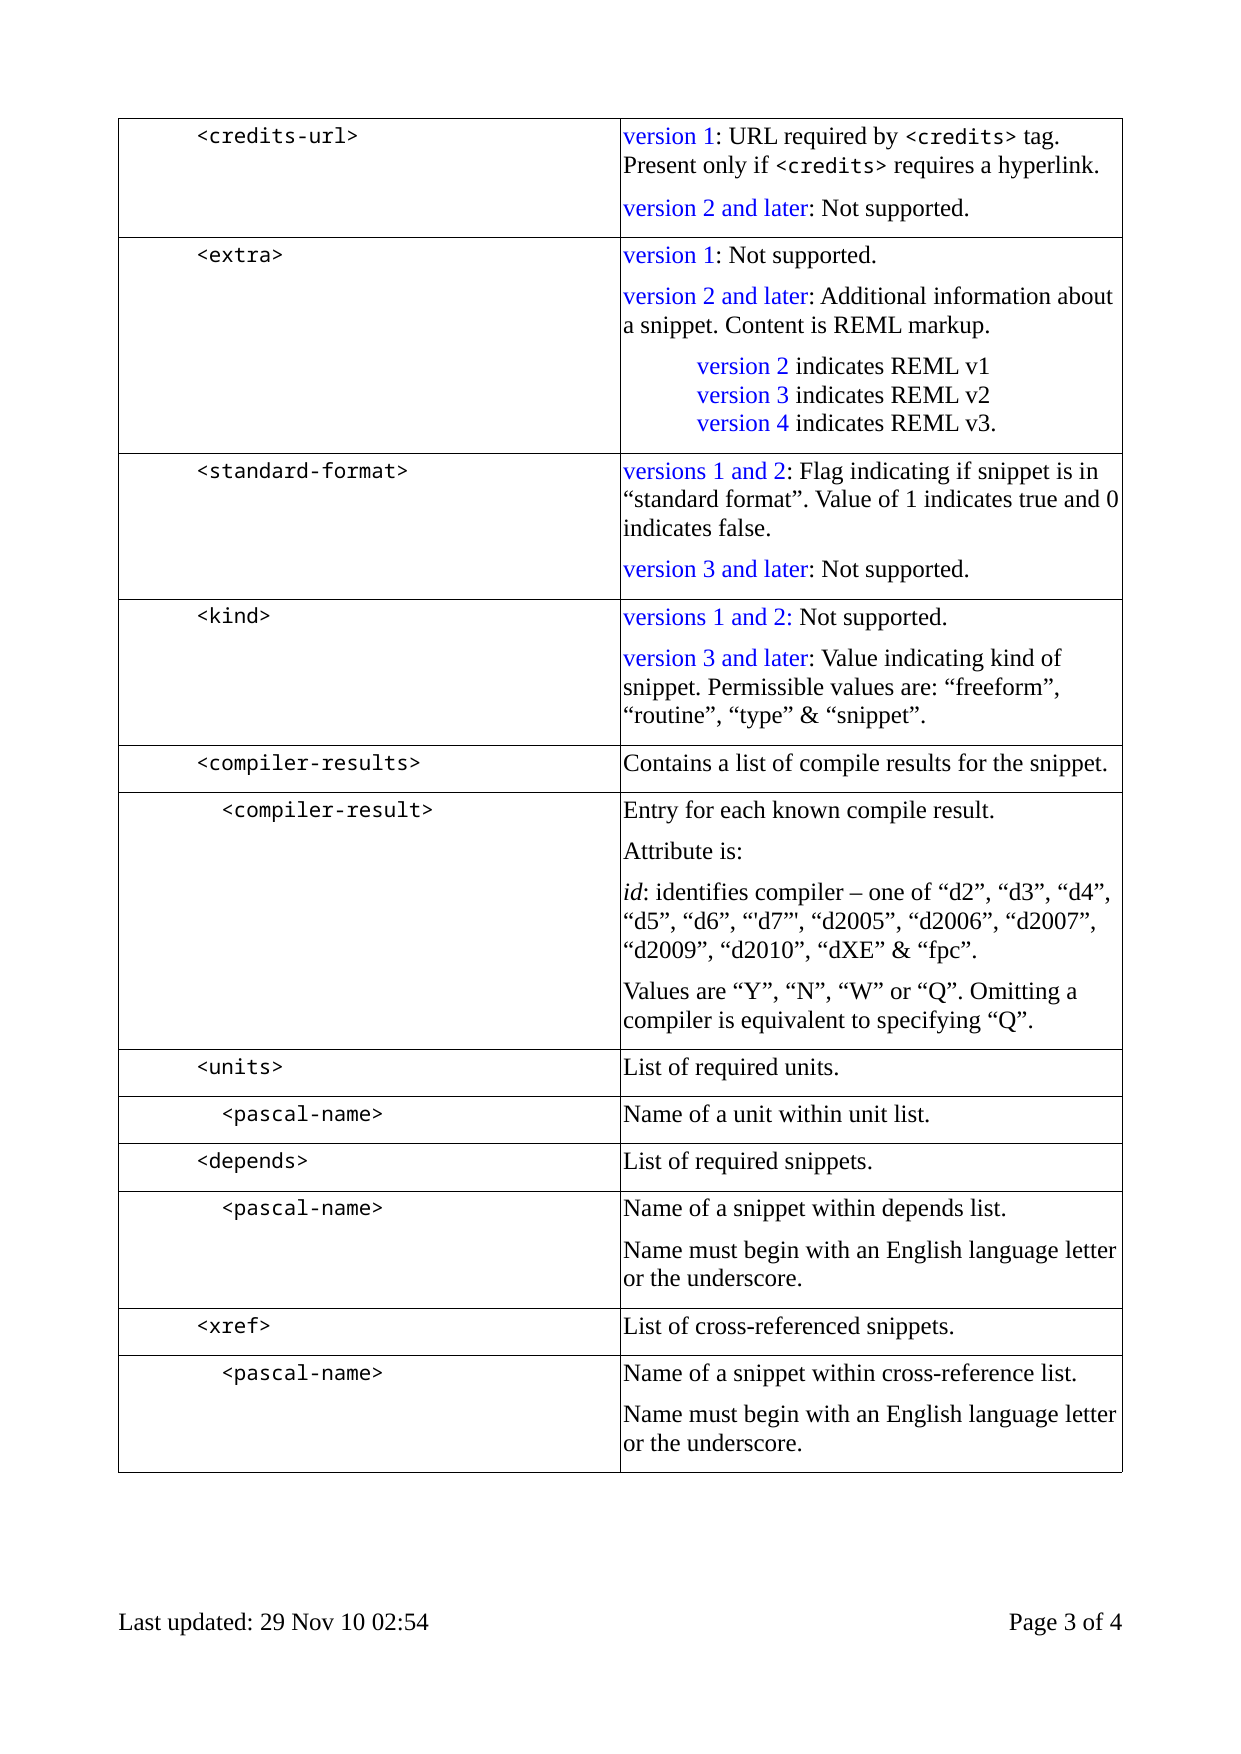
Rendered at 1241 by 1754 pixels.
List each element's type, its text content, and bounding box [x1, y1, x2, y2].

table_cell List of cross-referenced snippets. [621, 1309, 1122, 1355]
table_cell Entry for each known compile result. Attribute is: id: identifies compiler – one of “d2”, “d3”, “d4”, “d5”, “d6”, “'d7”', “d2005”, “d2006”, “d2007”, “d2009”, “d2010”, “dXE” & “fpc”. Values are “Y”, “N”, “W” or “Q”. Omitting a compiler is equivalent to specifying “Q”. [621, 793, 1122, 1049]
table_cell Contains a list of compile results for the snippet. [621, 746, 1122, 792]
table_cell Name of a snippet within cross-reference list. Name must begin with an English language letter or the underscore. [621, 1356, 1122, 1472]
table_cell <pascal-name> [119, 1356, 620, 1472]
table_cell version 1: Not supported. version 2 and later: Additional information about a snippet. Content is REML markup. version 2 indicates REML v1 version 3 indicates REML v2 version 4 indicates REML v3. [621, 238, 1122, 453]
table_cell List of required snippets. [621, 1144, 1122, 1191]
table_cell <extra> [119, 238, 620, 453]
table_cell versions 1 and 2: Flag indicating if snippet is in “standard format”. Value of 1 indicates true and 0 indicates false. version 3 and later: Not supported. [621, 454, 1122, 599]
table_cell versions 1 and 2: Not supported. version 3 and later: Value indicating kind of snippet. Permissible values are: “freeform”, “routine”, “type” & “snippet”. [621, 600, 1122, 744]
table_cell <kind> [119, 600, 620, 744]
table_cell <depends> [119, 1144, 620, 1191]
table_cell <pascal-name> [119, 1097, 620, 1143]
table_cell <compiler-results> [119, 746, 620, 792]
table_cell <xref> [119, 1309, 620, 1355]
table_cell <standard-format> [119, 454, 620, 599]
table_cell <compiler-result> [119, 793, 620, 1049]
table_cell <credits-url> [119, 119, 620, 237]
table_cell Name of a snippet within depends list. Name must begin with an English language letter or the underscore. [621, 1192, 1122, 1308]
table_cell <pascal-name> [119, 1192, 620, 1308]
table_cell List of required units. [621, 1050, 1122, 1096]
table_cell version 1: URL required by <credits> tag. Present only if <credits> requires a hyperlink. version 2 and later: Not supported. [621, 119, 1122, 237]
table_cell Name of a unit within unit list. [621, 1097, 1122, 1143]
table_cell <units> [119, 1050, 620, 1096]
